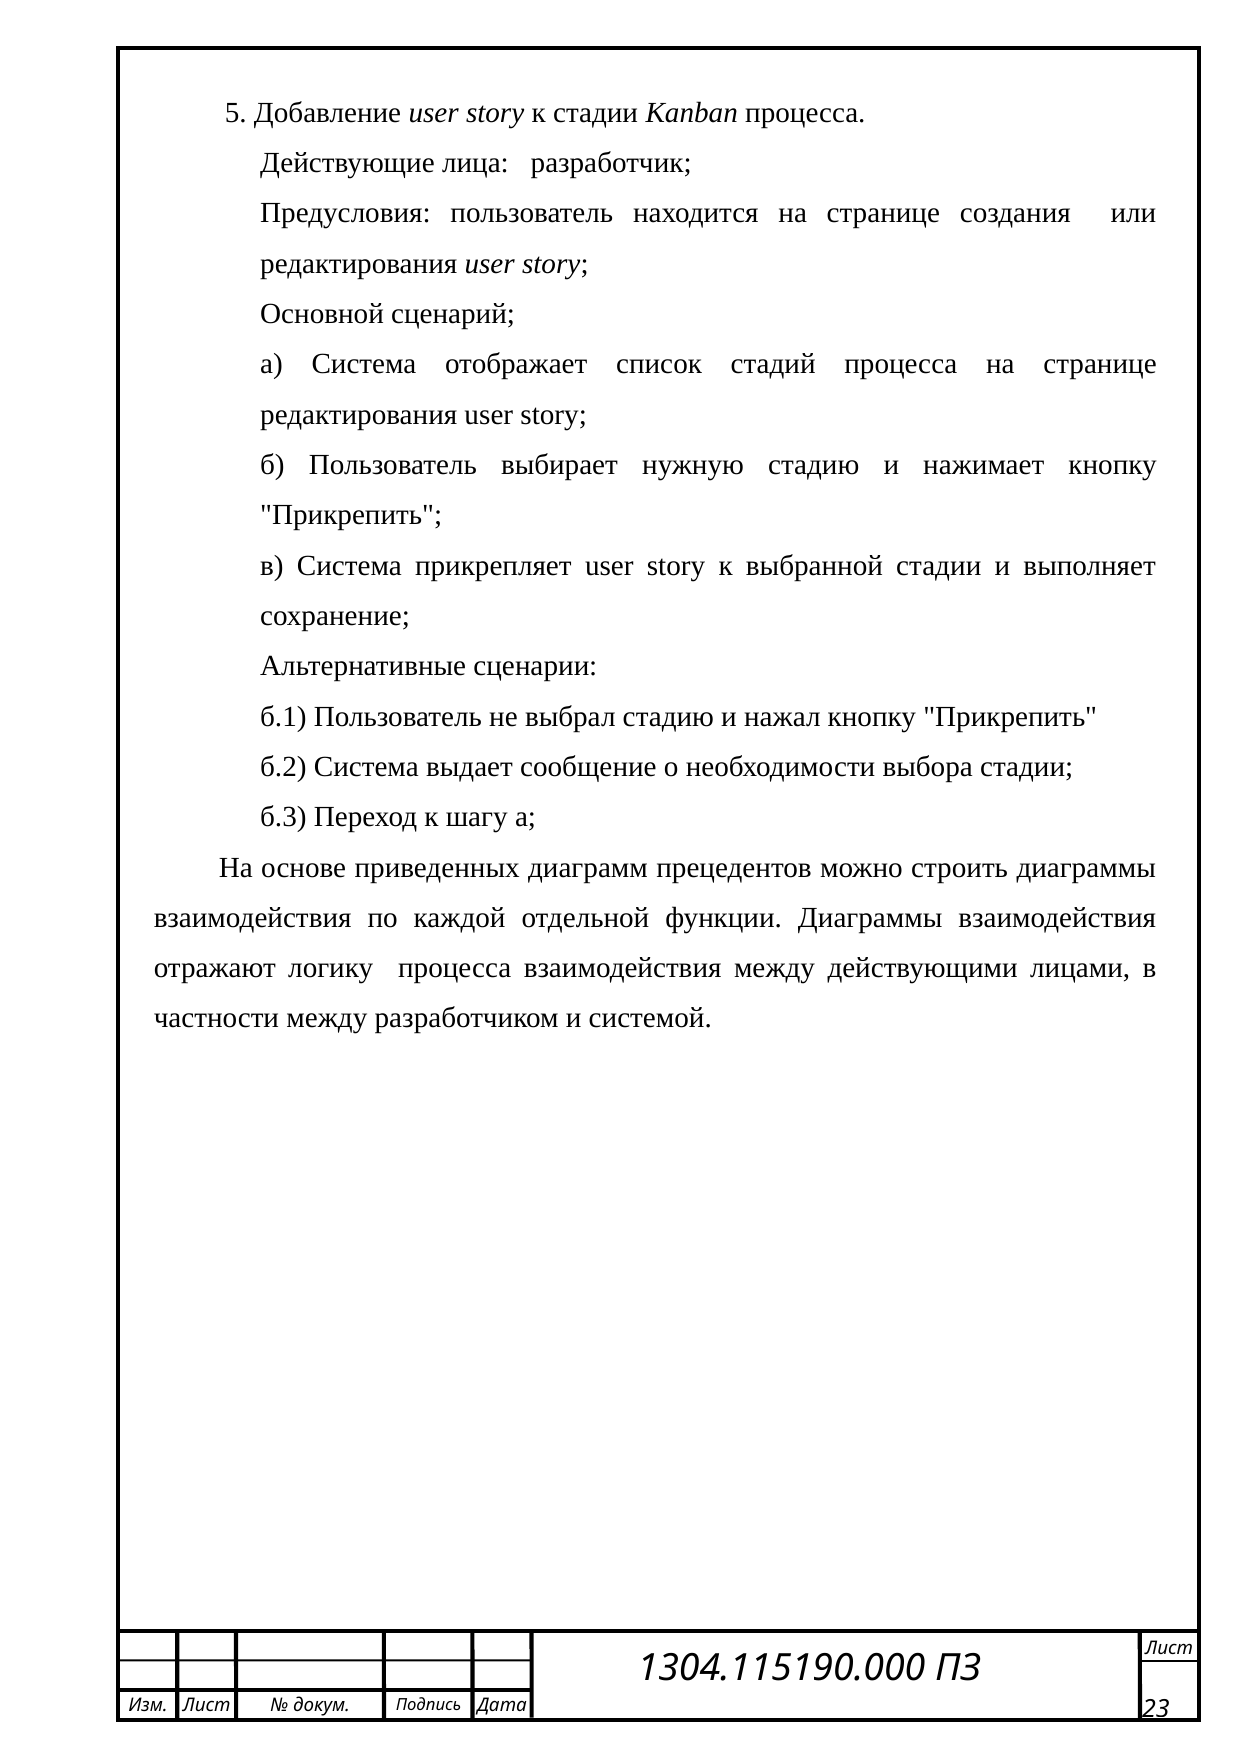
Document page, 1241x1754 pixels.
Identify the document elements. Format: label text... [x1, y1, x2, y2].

text б.1) Пользователь не выбрал стадию и нажал кнопку "Прикрепить" [260, 699, 1157, 732]
text Действующие лица: разработчик; [260, 145, 1157, 179]
text а) Система отображает список стадий процесса на странице редактирования user story; [260, 347, 1157, 430]
text Основной сценарий; [260, 296, 1157, 330]
text Альтернативные сценарии: [260, 648, 1157, 682]
text б) Пользователь выбирает нужную стадию и нажимает кнопку "Прикрепить"; [260, 447, 1157, 531]
text 5. Добавление user story к стадии Kanban процесса. [224, 95, 1157, 128]
text б.3) Переход к шагу а; [260, 799, 1157, 833]
text Предусловия: пользователь находится на странице создания или редактирования user story; [260, 196, 1157, 279]
text в) Система прикрепляет user story к выбранной стадии и выполняет сохранение; [260, 548, 1157, 632]
text На основе приведенных диаграмм прецедентов можно строить диаграммы взаимодействия по каждой отдельной функции. Диаграммы взаимодействия отражают логику процесса взаимодействия между действующими лицами, в частности между разработчиком и системой. [153, 850, 1157, 1034]
text б.2) Система выдает сообщение о необходимости выбора стадии; [260, 749, 1157, 783]
